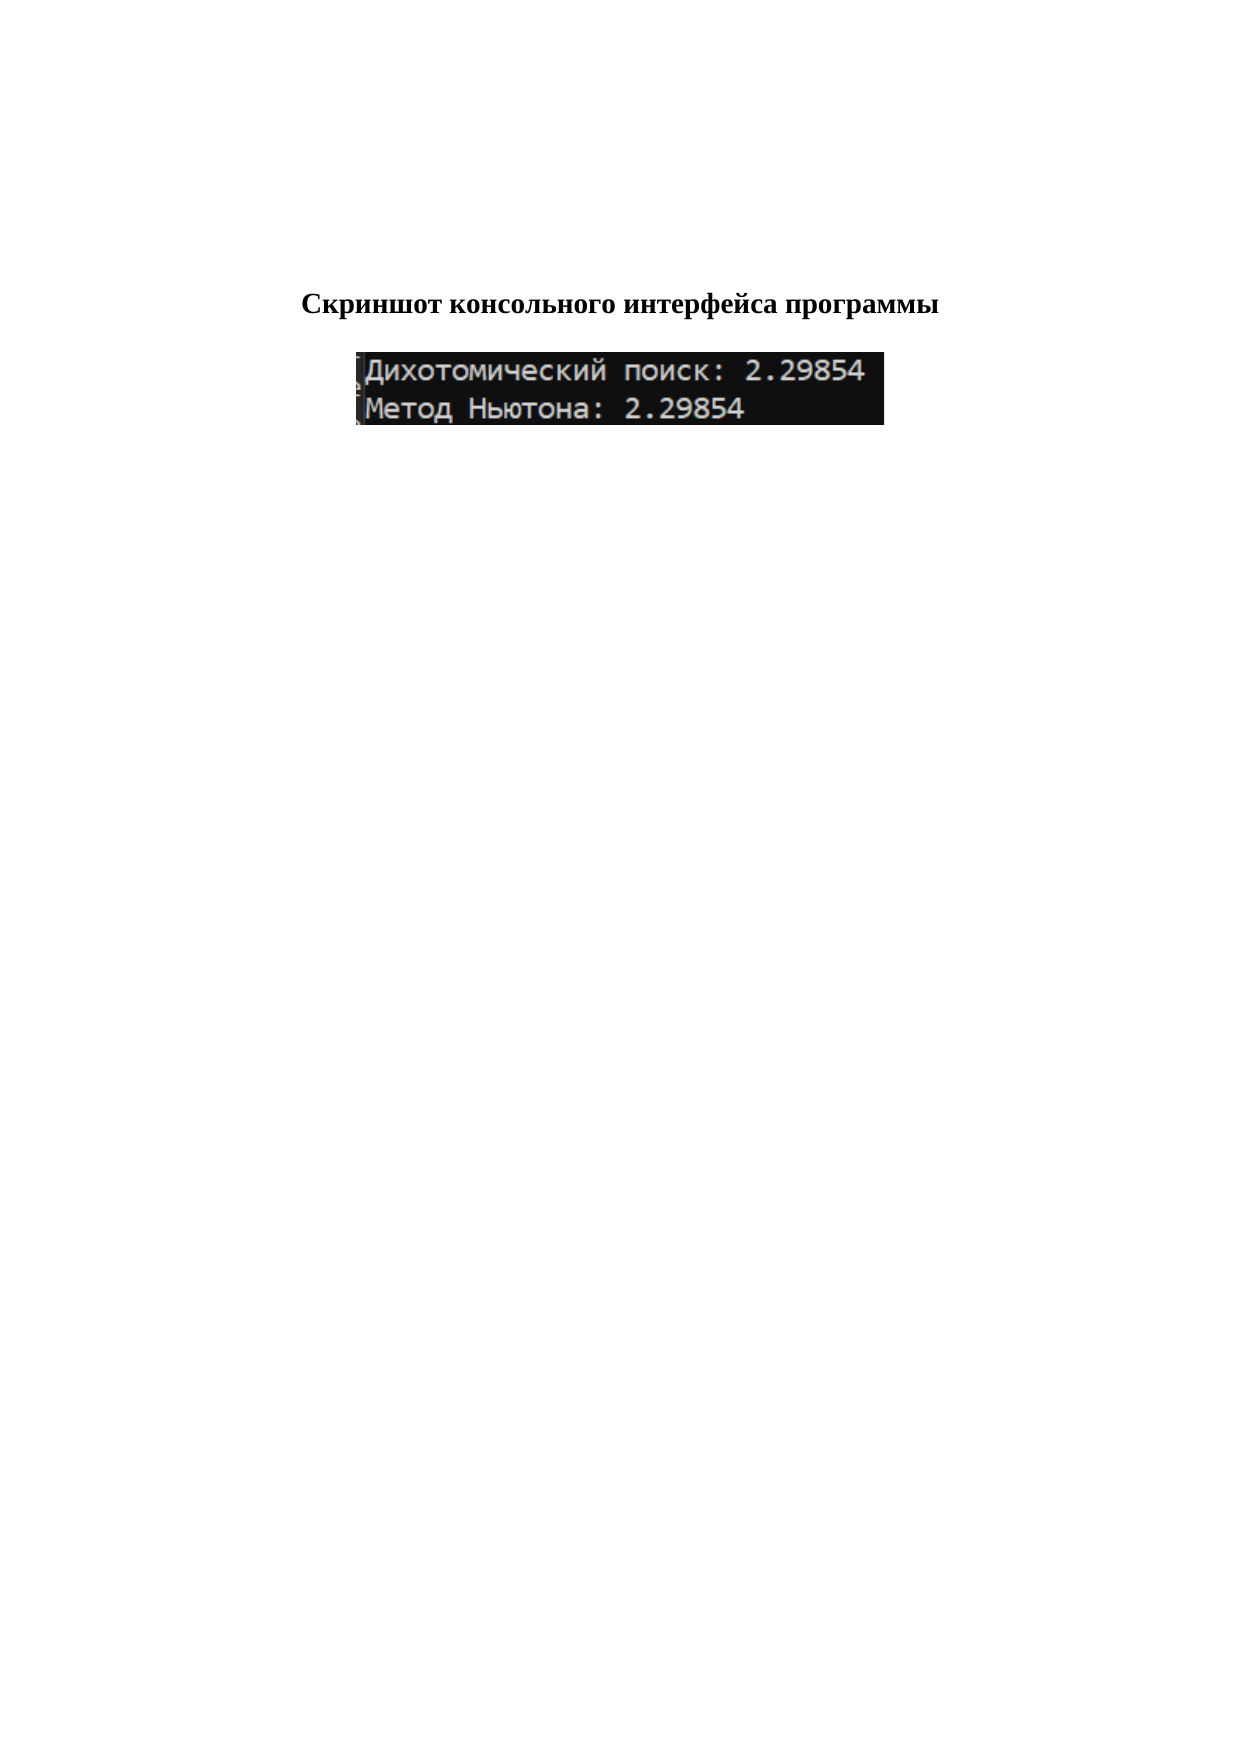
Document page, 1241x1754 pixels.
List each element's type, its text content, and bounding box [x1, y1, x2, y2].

picture [356, 352, 885, 425]
text Скриншот консольного интерфейса программы [118, 286, 1122, 319]
